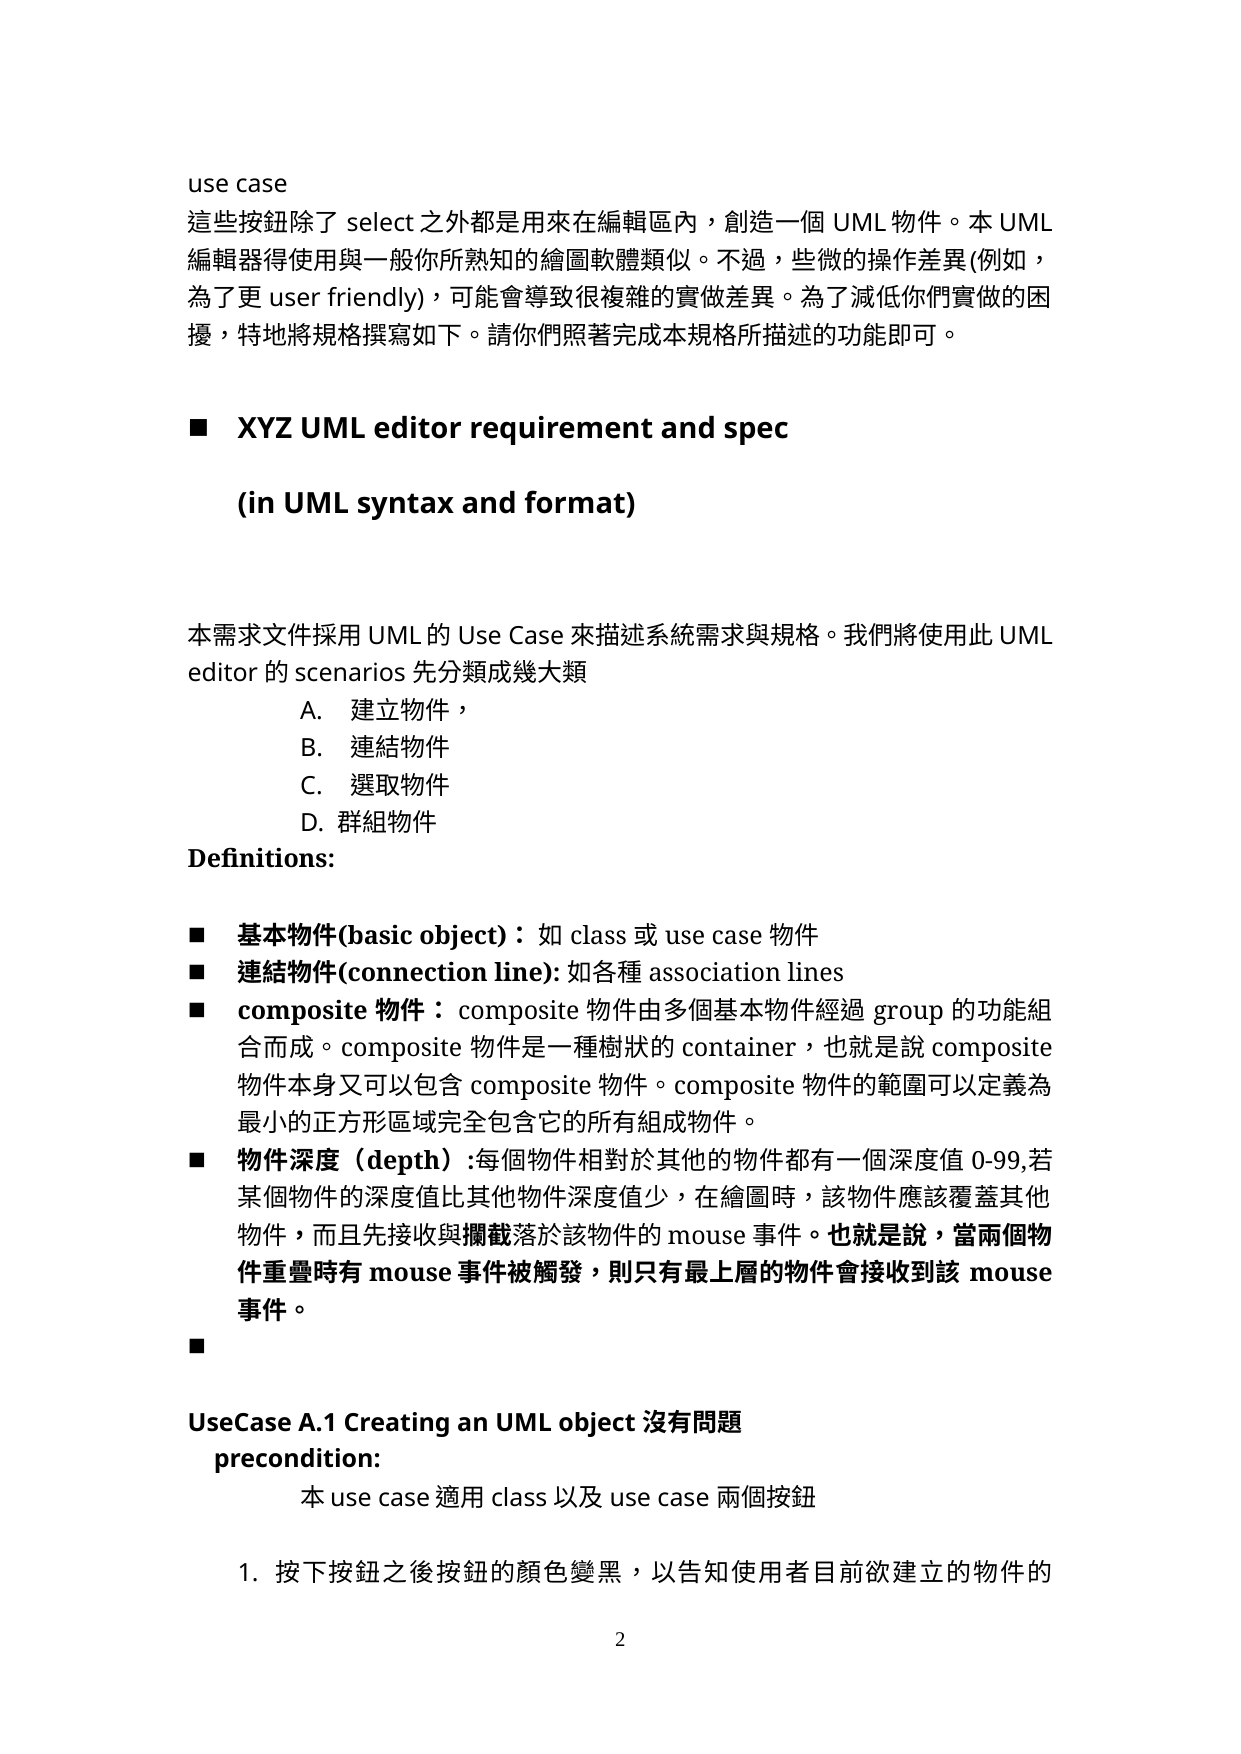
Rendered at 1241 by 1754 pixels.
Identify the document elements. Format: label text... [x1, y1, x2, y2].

text 本use case適用 class 以及 use case 兩個按鈕 [187, 1477, 1053, 1514]
list 按下按鈕之後按鈕的顏色變黑，以告知使用者目前欲建立的物件的 [237, 1552, 1053, 1589]
list 連結物件(connection line): 如各種 association lines [187, 952, 1053, 989]
list XYZ UML editor requirement and spec (in UML syntax and format) [187, 389, 1053, 539]
text 這些按鈕除了 select之外都是用來在編輯區內，創造一個UML物件。本UML編輯器得使用與一般你所熟知的繪圖軟體類似。不過，些微的操作差異(例如，為了更 user friendly)，可能會導致很複雜的實做差異。為了減低你們實做的困擾，特地將規格撰寫如下。請你們照著完成本規格所描述的功能即可。 [187, 202, 1053, 352]
list 連結物件 [300, 727, 1053, 764]
list 選取物件 [300, 764, 1053, 802]
list 基本物件(basic object)： 如 class 或 use case 物件 [187, 914, 1053, 952]
list composite 物件： composite 物件由多個基本物件經過 group 的功能組合而成。composite 物件是一種樹狀的container，也就是說composite 物件本身又可以包含 composite 物件。composite 物件的範圍可以定義為最小的正方形區域完全包含它的所有組成物件。 [187, 989, 1053, 1139]
text use case [187, 164, 1053, 202]
text D. 群組物件 [300, 802, 1053, 839]
text precondition: [187, 1439, 1053, 1477]
list 建立物件， [300, 689, 1053, 727]
text UseCase A.1 Creating an UML object 沒有問題 [187, 1402, 1053, 1439]
text Definitions: [187, 839, 1053, 877]
list 物件深度（depth）:每個物件相對於其他的物件都有一個深度值0-99,若某個物件的深度值比其他物件深度值少，在繪圖時，該物件應該覆蓋其他物件，而且先接收與攔截落於該物件的mouse 事件。也就是說，當兩個物件重疊時有mouse事件被觸發，則只有最上層的物件會接收到該 mouse 事件。 [187, 1139, 1053, 1327]
text 本需求文件採用UML的 Use Case 來描述系統需求與規格。我們將使用此UML editor 的scenarios 先分類成幾大類 [187, 614, 1053, 689]
